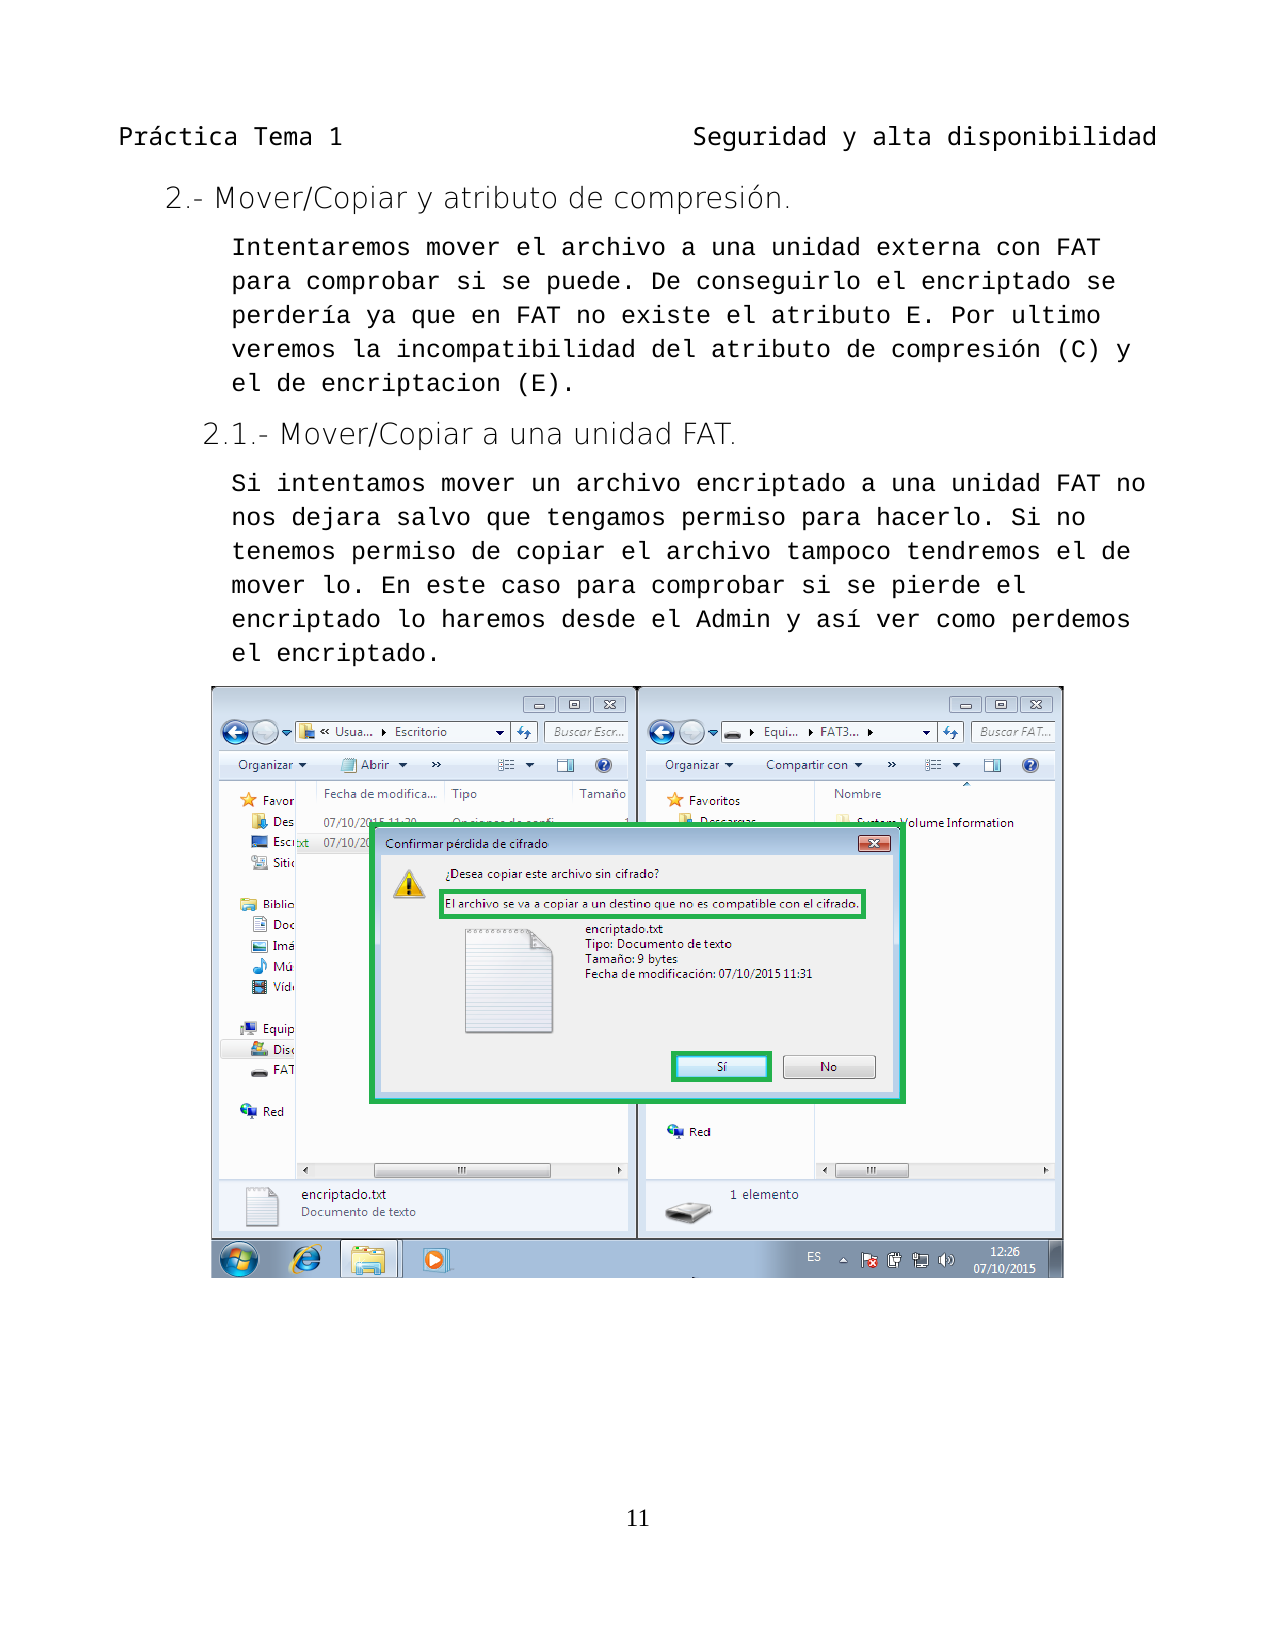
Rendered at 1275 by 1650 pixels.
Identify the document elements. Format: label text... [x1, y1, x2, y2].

list Mover/Copiar a una unidad FAT. [193, 417, 1157, 451]
text Si intentamos mover un archivo encriptado a una unidad FAT no nos dejara salvo que tengamos permiso para hacerlo. Si no tenemos permiso de copiar el archivo tampoco tendremos el de mover lo. En este caso para comprobar si se pierde el encriptado lo haremos desde el Admin y así ver como perdemos el encriptado. [231, 470, 1157, 668]
list Mover/Copiar y atributo de compresión. [156, 182, 1157, 216]
picture [211, 686, 1064, 1278]
text Intentaremos mover el archivo a una unidad externa con FAT para comprobar si se puede. De conseguirlo el encriptado se perdería ya que en FAT no existe el atributo E. Por ultimo veremos la incompatibilidad del atributo de compresión (C) y el de encriptacion (E). [231, 235, 1157, 399]
